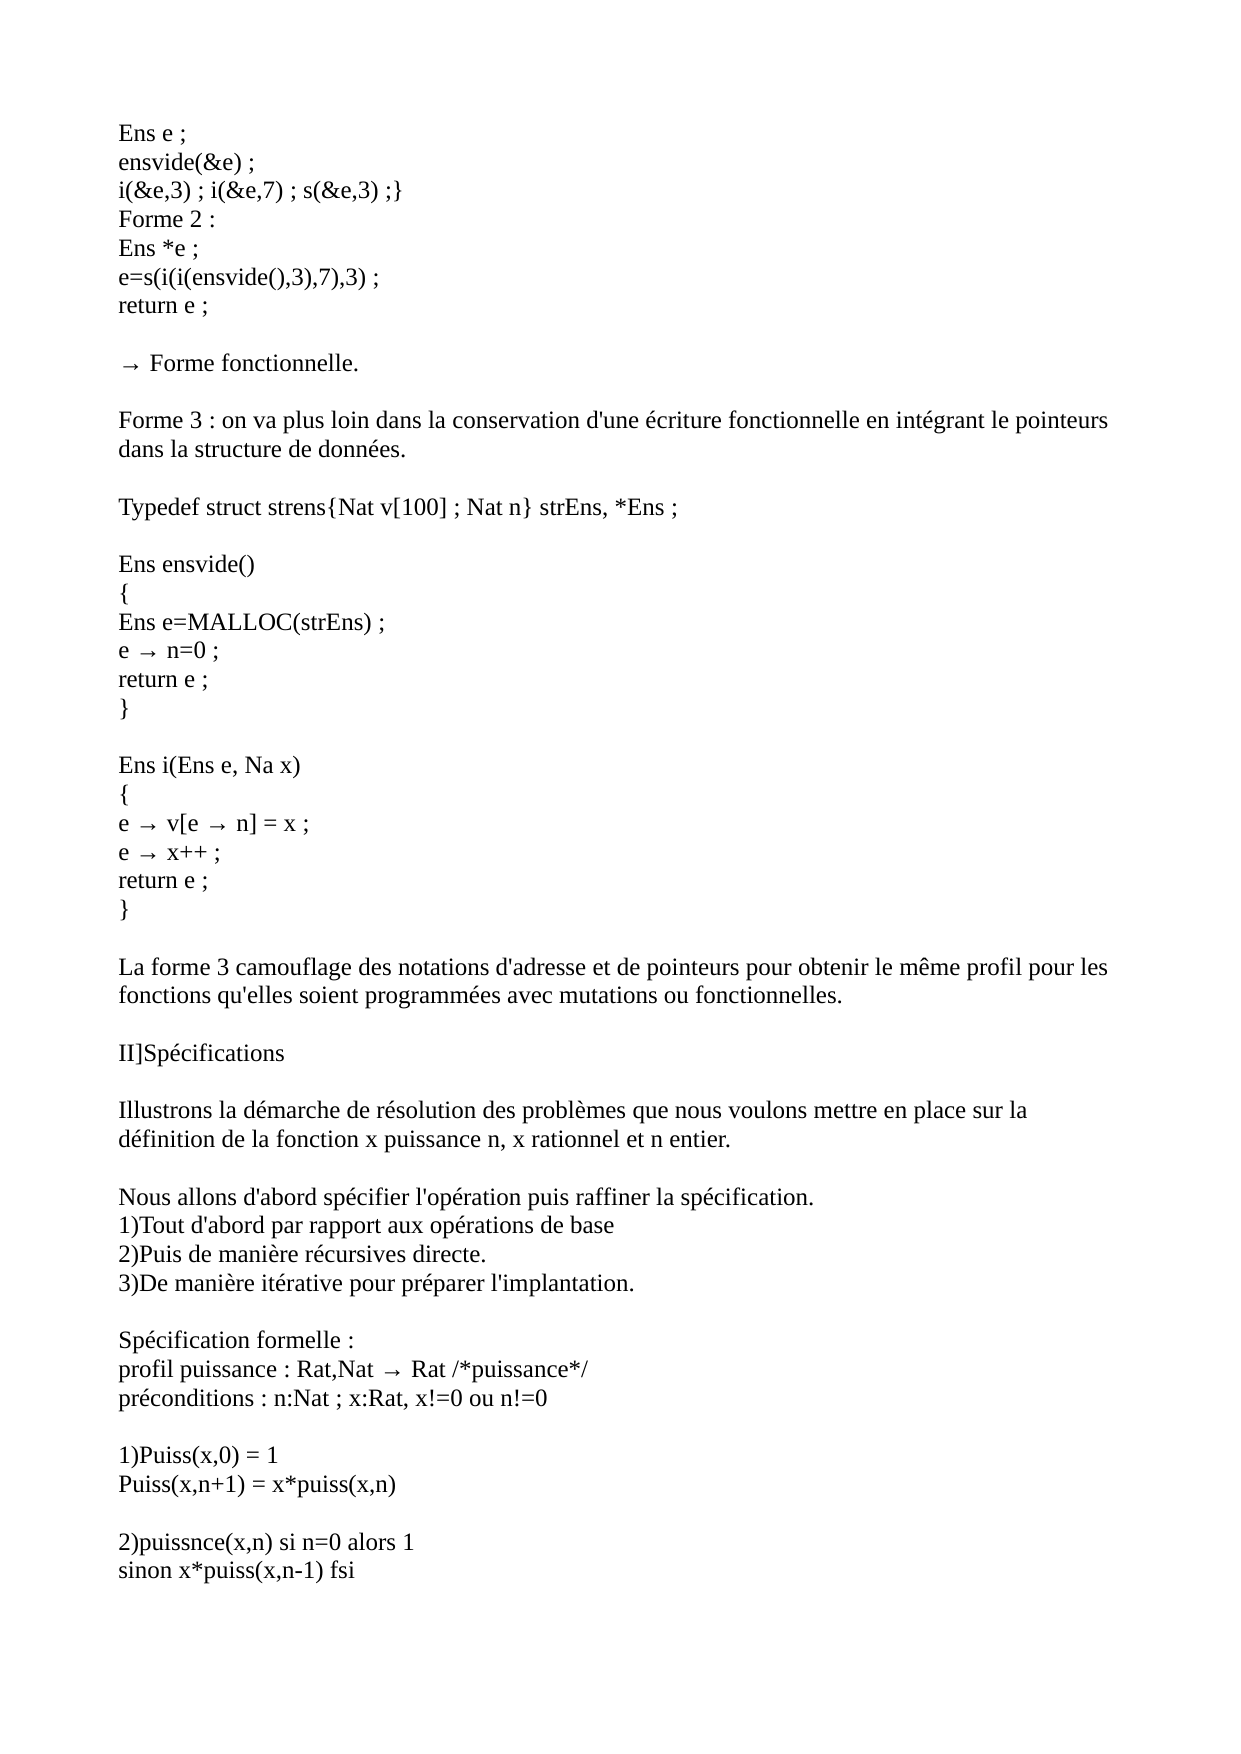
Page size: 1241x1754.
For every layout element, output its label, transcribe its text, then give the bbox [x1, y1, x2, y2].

text Spécification formelle : [118, 1326, 1122, 1354]
text préconditions : n:Nat ; x:Rat, x!=0 ou n!=0 [118, 1383, 1122, 1412]
text e → x++ ; [118, 837, 1122, 866]
text Illustrons la démarche de résolution des problèmes que nous voulons mettre en place sur la définition de la fonction x puissance n, x rationnel et n entier. [118, 1096, 1122, 1153]
text Ens e=MALLOC(strEns) ; [118, 607, 1122, 636]
text Forme 3 : on va plus loin dans la conservation d'une écriture fonctionnelle en intégrant le pointeurs dans la structure de données. [118, 406, 1122, 463]
text ensvide(&e) ; [118, 147, 1122, 176]
text 1)Puiss(x,0) = 1 [118, 1441, 1122, 1469]
text { [118, 578, 1122, 607]
text return e ; [118, 664, 1122, 693]
text } [118, 693, 1122, 722]
text return e ; [118, 866, 1122, 894]
text sinon x*puiss(x,n-1) fsi [118, 1556, 1122, 1584]
text → Forme fonctionnelle. [118, 348, 1122, 377]
text Puiss(x,n+1) = x*puiss(x,n) [118, 1469, 1122, 1498]
text II]Spécifications [118, 1038, 1122, 1067]
text Ens e ; [118, 118, 1122, 147]
text return e ; [118, 291, 1122, 319]
text { [118, 779, 1122, 808]
text i(&e,3) ; i(&e,7) ; s(&e,3) ;} [118, 176, 1122, 204]
text Ens i(Ens e, Na x) [118, 751, 1122, 779]
text } [118, 894, 1122, 923]
text Forme 2 : [118, 204, 1122, 233]
text profil puissance : Rat,Nat → Rat /*puissance*/ [118, 1354, 1122, 1383]
text 2)puissnce(x,n) si n=0 alors 1 [118, 1527, 1122, 1556]
text 1)Tout d'abord par rapport aux opérations de base [118, 1211, 1122, 1239]
text La forme 3 camouflage des notations d'adresse et de pointeurs pour obtenir le même profil pour les fonctions qu'elles soient programmées avec mutations ou fonctionnelles. [118, 952, 1122, 1009]
text e=s(i(i(ensvide(),3),7),3) ; [118, 262, 1122, 291]
text e → v[e → n] = x ; [118, 808, 1122, 837]
text Ens ensvide() [118, 549, 1122, 578]
text 3)De manière itérative pour préparer l'implantation. [118, 1268, 1122, 1297]
text 2)Puis de manière récursives directe. [118, 1239, 1122, 1268]
text Typedef struct strens{Nat v[100] ; Nat n} strEns, *Ens ; [118, 492, 1122, 521]
text Ens *e ; [118, 233, 1122, 262]
text Nous allons d'abord spécifier l'opération puis raffiner la spécification. [118, 1182, 1122, 1211]
text e → n=0 ; [118, 636, 1122, 664]
